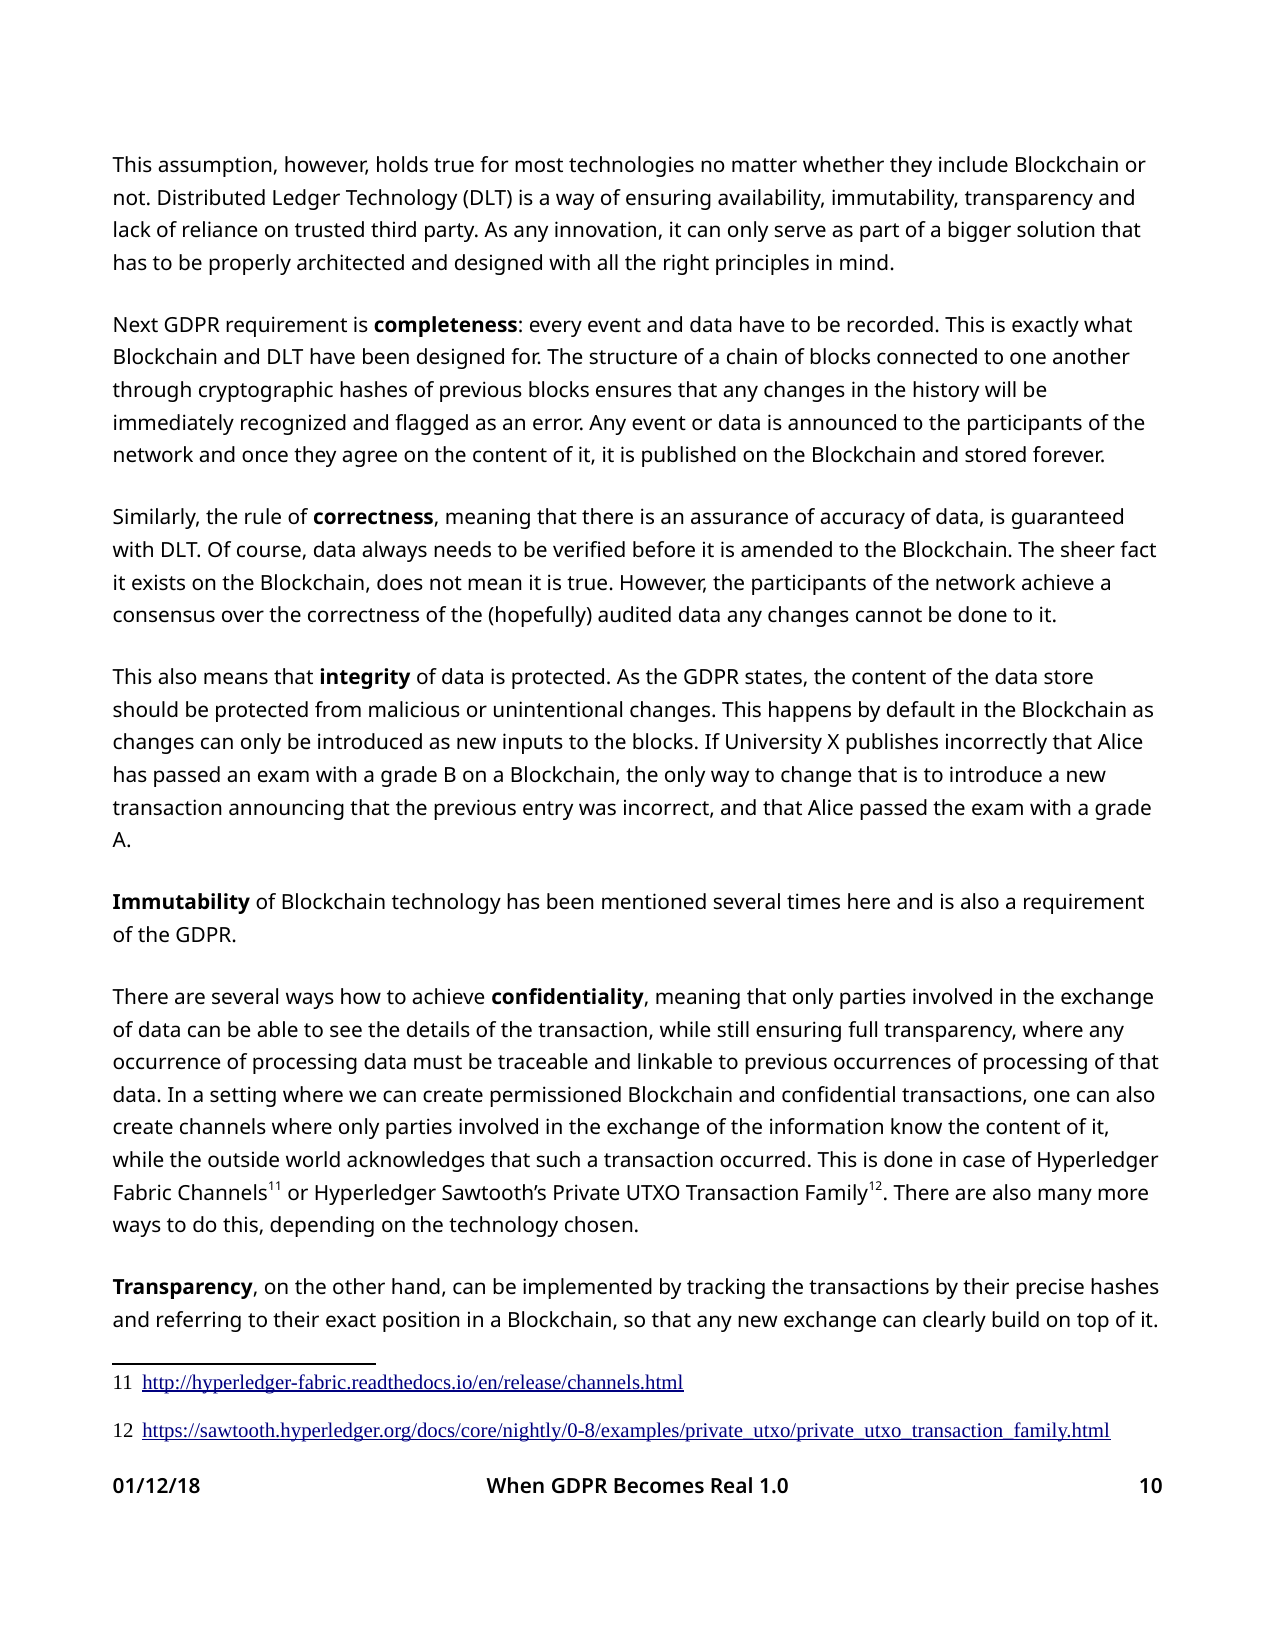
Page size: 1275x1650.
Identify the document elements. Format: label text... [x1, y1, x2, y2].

text Immutability of Blockchain technology has been mentioned several times here and is also a requirement of the GDPR. [112, 887, 1162, 948]
text Transparency, on the other hand, can be implemented by tracking the transactions by their precise hashes and referring to their exact position in a Blockchain, so that any new exchange can clearly build on top of it. [112, 1272, 1162, 1333]
text There are several ways how to achieve confidentiality, meaning that only parties involved in the exchange of data can be able to see the details of the transaction, while still ensuring full transparency, where any occurrence of processing data must be traceable and linkable to previous occurrences of processing of that data. In a setting where we can create permissioned Blockchain and confidential transactions, one can also create channels where only parties involved in the exchange of the information know the content of it, while the outside world acknowledges that such a transaction occurred. This is done in case of Hyperledger Fabric Channels or Hyperledger Sawtooth’s Private UTXO Transaction Family. There are also many more ways to do this, depending on the technology chosen. [112, 982, 1162, 1239]
text This assumption, however, holds true for most technologies no matter whether they include Blockchain or not. Distributed Ledger Technology (DLT) is a way of ensuring availability, immutability, transparency and lack of reliance on trusted third party. As any innovation, it can only serve as part of a bigger solution that has to be properly architected and designed with all the right principles in mind. [112, 150, 1162, 276]
text https://sawtooth.hyperledger.org/docs/core/nightly/0-8/examples/private_utxo/private_utxo_transaction_family.html [112, 1418, 1162, 1442]
text Similarly, the rule of correctness, meaning that there is an assurance of accuracy of data, is guaranteed with DLT. Of course, data always needs to be verified before it is amended to the Blockchain. The sheer fact it exists on the Blockchain, does not mean it is true. However, the participants of the network achieve a consensus over the correctness of the (hopefully) audited data any changes cannot be done to it. [112, 502, 1162, 629]
text This also means that integrity of data is protected. As the GDPR states, the content of the data store should be protected from malicious or unintentional changes. This happens by default in the Blockchain as changes can only be introduced as new inputs to the blocks. If University X publishes incorrectly that Alice has passed an exam with a grade B on a Blockchain, the only way to change that is to introduce a new transaction announcing that the previous entry was incorrect, and that Alice passed the exam with a grade A. [112, 662, 1162, 854]
text http://hyperledger-fabric.readthedocs.io/en/release/channels.html [112, 1369, 1162, 1394]
text Next GDPR requirement is completeness: every event and data have to be recorded. This is exactly what Blockchain and DLT have been designed for. The structure of a chain of blocks connected to one another through cryptographic hashes of previous blocks ensures that any changes in the history will be immediately recognized and flagged as an error. Any event or data is announced to the participants of the network and once they agree on the content of it, it is published on the Blockchain and stored forever. [112, 310, 1162, 469]
